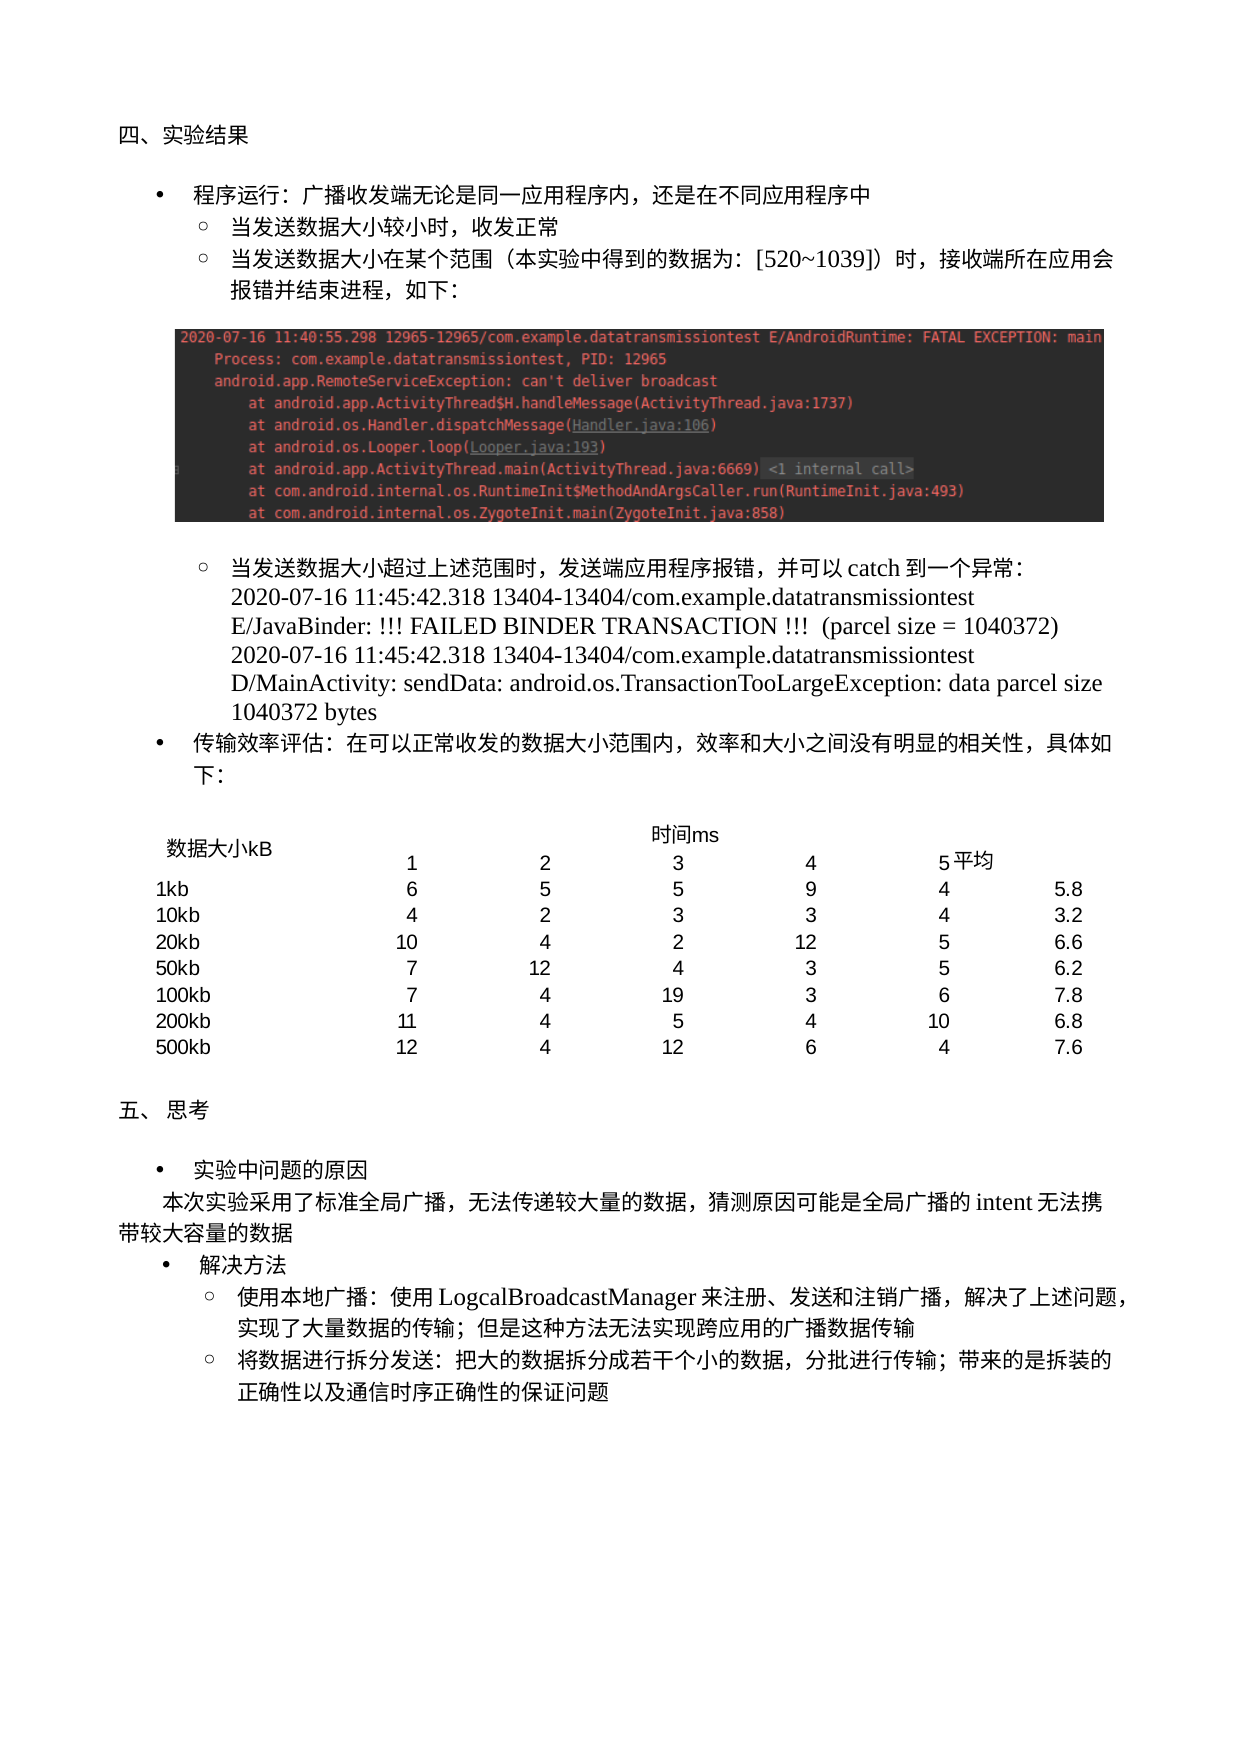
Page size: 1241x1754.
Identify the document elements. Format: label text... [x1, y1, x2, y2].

text 四、实验结果 [118, 118, 1122, 150]
list 2020-07-16 11:45:42.318 13404-13404/com.example.datatransmissiontest D/MainActivity: sendData: android.os.TransactionTooLargeException: data parcel size 1040372 bytes [193, 640, 1122, 726]
list 解决方法 [162, 1248, 1122, 1280]
list 使用本地广播：使用LogcalBroadcastManager来注册、发送和注销广播，解决了上述问题，实现了大量数据的传输；但是这种方法无法实现跨应用的广播数据传输 [199, 1280, 1122, 1343]
list 当发送数据大小超过上述范围时，发送端应用程序报错，并可以catch到一个异常： [193, 551, 1122, 582]
list 将数据进行拆分发送：把大的数据拆分成若干个小的数据，分批进行传输；带来的是拆装的正确性以及通信时序正确性的保证问题 [199, 1343, 1122, 1406]
list 2020-07-16 11:45:42.318 13404-13404/com.example.datatransmissiontest E/JavaBinder: !!! FAILED BINDER TRANSACTION !!! (parcel size = 1040372) [193, 582, 1122, 640]
list 当发送数据大小在某个范围（本实验中得到的数据为：[520~1039]）时，接收端所在应用会报错并结束进程，如下： [193, 242, 1122, 305]
list 当发送数据大小较小时，收发正常 [193, 210, 1122, 242]
text 本次实验采用了标准全局广播，无法传递较大量的数据，猜测原因可能是全局广播的intent无法携带较大容量的数据 [118, 1185, 1122, 1248]
list 程序运行：广播收发端无论是同一应用程序内，还是在不同应用程序中 [156, 178, 1122, 210]
list 实验中问题的原因 [156, 1153, 1122, 1185]
picture [174, 329, 1104, 522]
text 五、 思考 [118, 1093, 1122, 1124]
list 传输效率评估：在可以正常收发的数据大小范围内，效率和大小之间没有明显的相关性，具体如下： [156, 726, 1122, 789]
